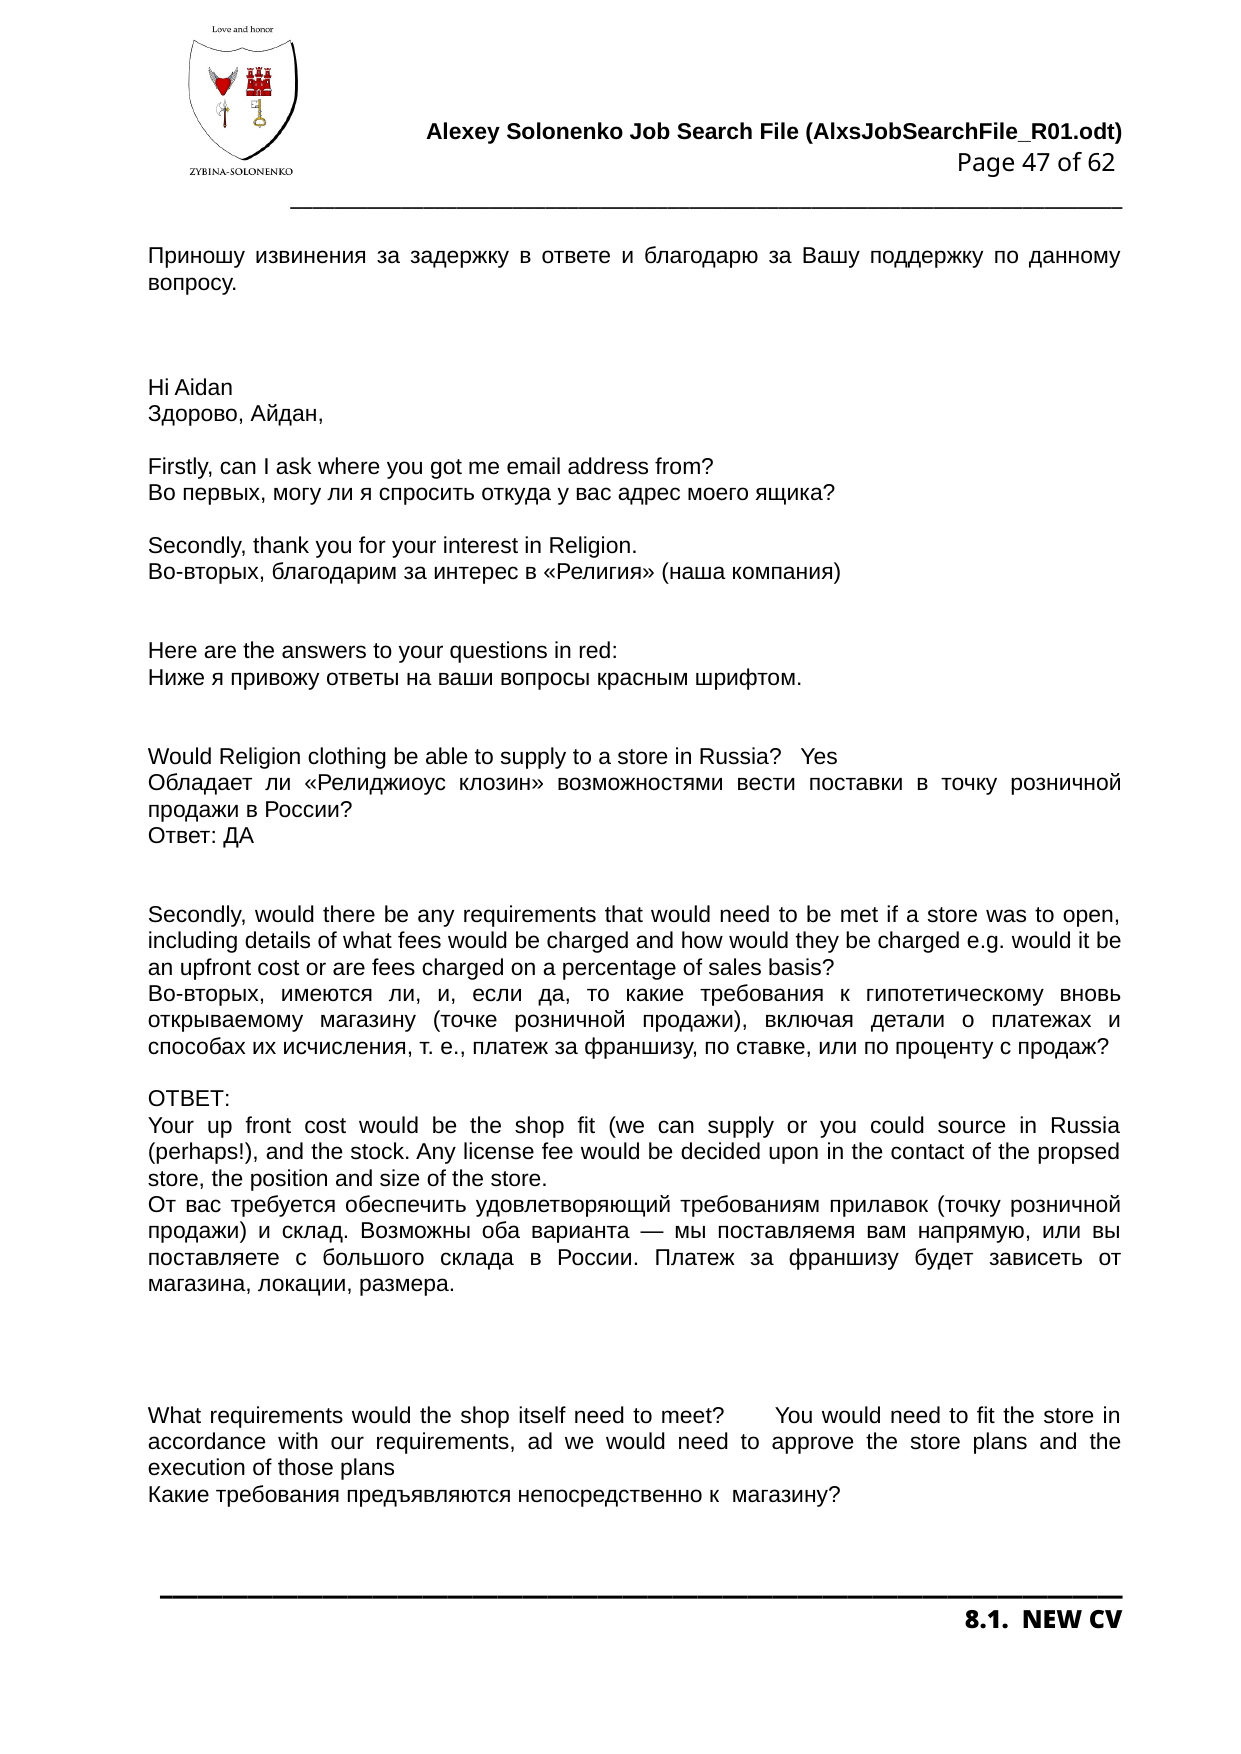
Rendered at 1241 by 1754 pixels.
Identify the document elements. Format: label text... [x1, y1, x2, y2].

text Ответ: ДА [148, 822, 1122, 848]
text Ниже я привожу ответы на ваши вопросы красным шрифтом. [148, 664, 1122, 690]
text Your up front cost would be the shop fit (we can supply or you could source in Russia (perhaps!), and the stock. Any license fee would be decided upon in the contact of the propsed store, the position and size of the store. [148, 1112, 1122, 1191]
picture [185, 22, 303, 186]
text What requirements would the shop itself need to meet? You would need to fit the store in accordance with our requirements, ad we would need to approve the store plans and the execution of those plans [148, 1402, 1122, 1481]
text Firstly, can I ask where you got me email address from? [148, 453, 1122, 479]
text Here are the answers to your questions in red: [148, 637, 1122, 664]
text Обладает ли «Релиджиоус клозин» возможностями вести поставки в точку розничной продажи в России? [148, 769, 1122, 822]
text Здорово, Айдан, [148, 400, 1122, 427]
text ОТВЕТ: [148, 1085, 1122, 1112]
text Приношу извинения за задержку в ответе и благодарю за Вашу поддержку по данному вопросу. [148, 242, 1122, 295]
text Какие требования предъявляются непосредственно к магазину? [148, 1481, 1122, 1507]
text Hi Aidan [148, 374, 1122, 400]
text От вас требуется обеспечить удовлетворяющий требованиям прилавок (точку розничной продажи) и склад. Возможны оба варианта — мы поставляемя вам напрямую, или вы поставляете с большого склада в России. Платеж за франшизу будет зависеть от магазина, локации, размера. [148, 1191, 1122, 1296]
text Во первых, могу ли я спросить откуда у вас адрес моего ящика? [148, 479, 1122, 506]
text Secondly, thank you for your interest in Religion. [148, 532, 1122, 558]
text Во-вторых, имеются ли, и, если да, то какие требования к гипотетическому вновь открываемому магазину (точке розничной продажи), включая детали о платежах и способах их исчисления, т. е., платеж за франшизу, по ставке, или по проценту с продаж? [148, 980, 1122, 1059]
text Secondly, would there be any requirements that would need to be met if a store was to open, including details of what fees would be charged and how would they be charged e.g. would it be an upfront cost or are fees charged on a percentage of sales basis? [148, 901, 1122, 980]
text Во-вторых, благодарим за интерес в «Религия» (наша компания) [148, 558, 1122, 585]
text Would Religion clothing be able to supply to a store in Russia? Yes [148, 743, 1122, 769]
